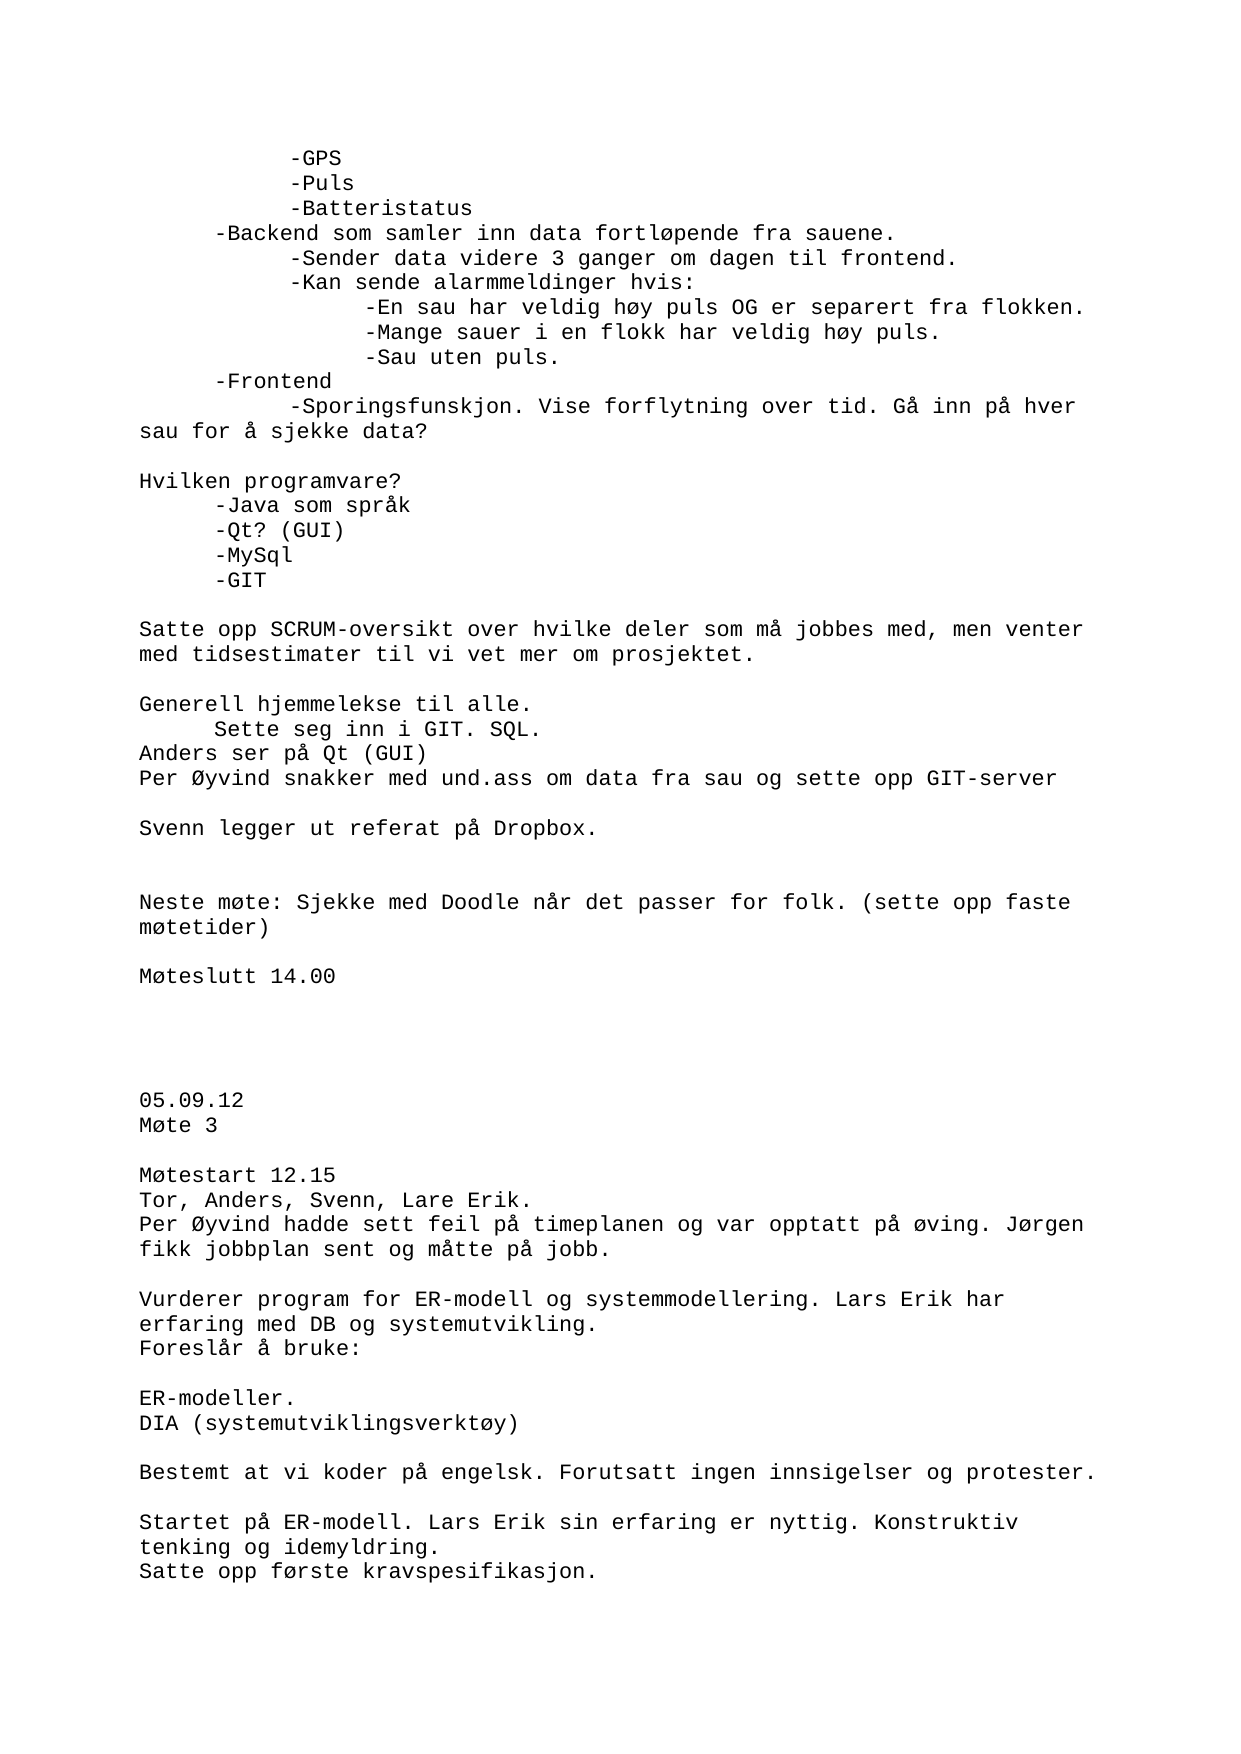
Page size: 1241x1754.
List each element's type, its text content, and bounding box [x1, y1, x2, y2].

text Møteslutt 14.00 [139, 966, 1101, 991]
text -Java som språk [139, 495, 1101, 519]
text Sette seg inn i GIT. SQL. [139, 718, 1101, 743]
text -Sau uten puls. [139, 346, 1101, 371]
text -Puls [139, 172, 1101, 197]
text -Batteristatus [139, 197, 1101, 222]
text Vurderer program for ER-modell og systemmodellering. Lars Erik har erfaring med DB og systemutvikling. [139, 1288, 1101, 1338]
text Foreslår å bruke: [139, 1338, 1101, 1362]
text Svenn legger ut referat på Dropbox. [139, 817, 1101, 842]
text Generell hjemmelekse til alle. [139, 693, 1101, 718]
text Møte 3 [139, 1114, 1101, 1139]
text Per Øyvind snakker med und.ass om data fra sau og sette opp GIT-server [139, 767, 1101, 792]
text -Sender data videre 3 ganger om dagen til frontend. [139, 247, 1101, 272]
text Satte opp SCRUM-oversikt over hvilke deler som må jobbes med, men venter med tidsestimater til vi vet mer om prosjektet. [139, 619, 1101, 668]
text Startet på ER-modell. Lars Erik sin erfaring er nyttig. Konstruktiv tenking og idemyldring. [139, 1511, 1101, 1561]
text -Kan sende alarmmeldinger hvis: [139, 272, 1101, 296]
text Hvilken programvare? [139, 470, 1101, 495]
text -GIT [139, 569, 1101, 594]
text Tor, Anders, Svenn, Lare Erik. [139, 1189, 1101, 1214]
text -GPS [139, 148, 1101, 172]
text Neste møte: Sjekke med Doodle når det passer for folk. (sette opp faste møtetider) [139, 891, 1101, 941]
text -MySql [139, 544, 1101, 569]
text Anders ser på Qt (GUI) [139, 743, 1101, 767]
text 05.09.12 [139, 1090, 1101, 1114]
text ER-modeller. [139, 1387, 1101, 1412]
text Satte opp første kravspesifikasjon. [139, 1561, 1101, 1586]
text -Frontend [139, 371, 1101, 396]
text DIA (systemutviklingsverktøy) [139, 1412, 1101, 1437]
text Per Øyvind hadde sett feil på timeplanen og var opptatt på øving. Jørgen fikk jobbplan sent og måtte på jobb. [139, 1214, 1101, 1263]
text -Sporingsfunskjon. Vise forflytning over tid. Gå inn på hver sau for å sjekke data? [139, 396, 1101, 445]
text -Mange sauer i en flokk har veldig høy puls. [139, 321, 1101, 346]
text -En sau har veldig høy puls OG er separert fra flokken. [139, 296, 1101, 321]
text -Backend som samler inn data fortløpende fra sauene. [139, 222, 1101, 247]
text Møtestart 12.15 [139, 1164, 1101, 1189]
text -Qt? (GUI) [139, 519, 1101, 544]
text Bestemt at vi koder på engelsk. Forutsatt ingen innsigelser og protester. [139, 1462, 1101, 1486]
